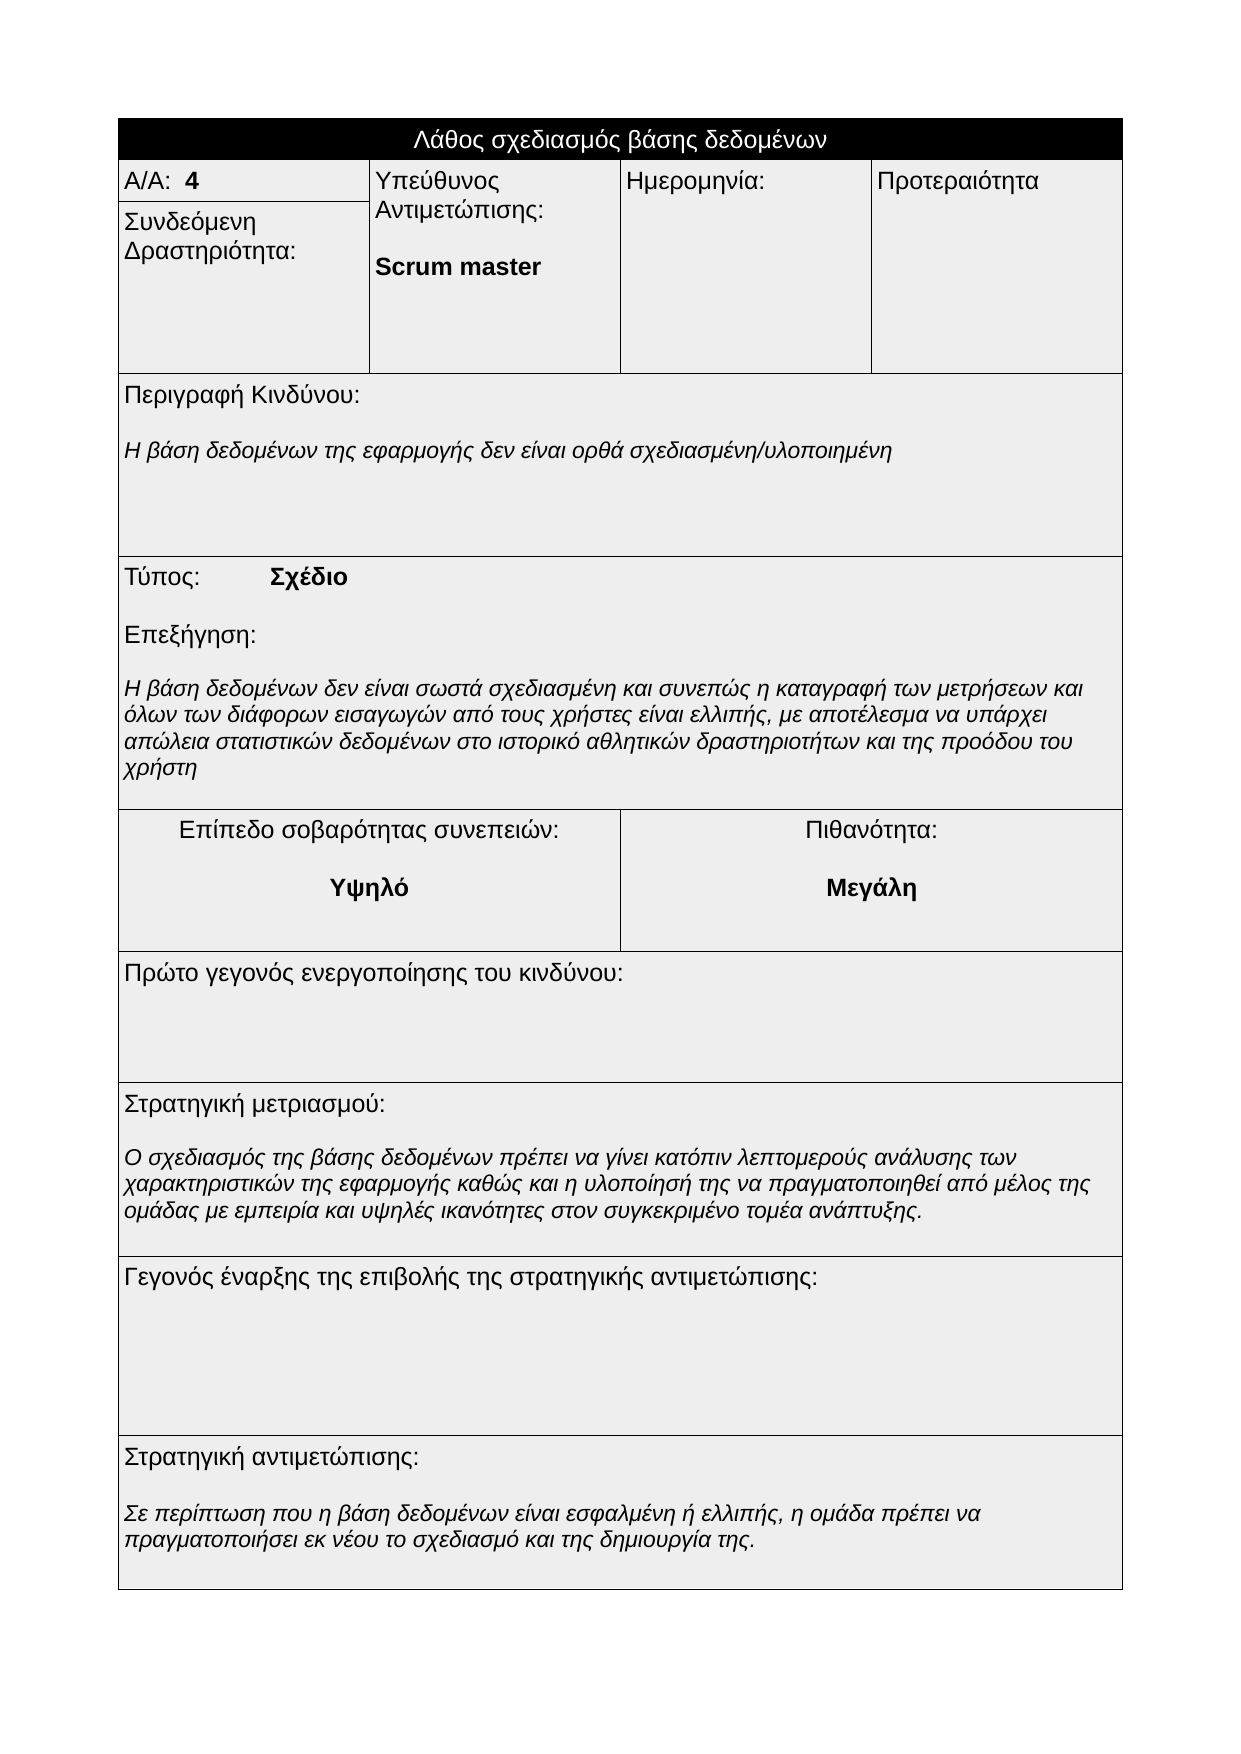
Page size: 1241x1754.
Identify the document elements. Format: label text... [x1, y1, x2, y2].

table_cell Περιγραφή Κινδύνου: Η βάση δεδομένων της εφαρμογής δεν είναι ορθά σχεδιασμένη/υλοποιημένη [119, 374, 1122, 556]
table_cell Υπεύθυνος Αντιμετώπισης: Scrum master [370, 160, 620, 373]
table_cell Πιθανότητα: Μεγάλη [621, 810, 1122, 951]
table_cell Προτεραιότητα [872, 160, 1122, 373]
table_cell Α/Α: 4 [119, 160, 369, 201]
table_header Λάθος σχεδιασμός βάσης δεδομένων [119, 119, 1122, 159]
table_cell Πρώτο γεγονός ενεργοποίησης του κινδύνου: [119, 952, 1122, 1082]
table_cell Στρατηγική μετριασμού: Ο σχεδιασμός της βάσης δεδομένων πρέπει να γίνει κατόπιν λεπτομερούς ανάλυσης των χαρακτηριστικών της εφαρμογής καθώς και η υλοποίησή της να πραγματοποιηθεί από μέλος της ομάδας με εμπειρία και υψηλές ικανότητες στον συγκεκριμένο τομέα ανάπτυξης. [119, 1083, 1122, 1256]
table_cell Στρατηγική αντιμετώπισης: Σε περίπτωση που η βάση δεδομένων είναι εσφαλμένη ή ελλιπής, η ομάδα πρέπει να πραγματοποιήσει εκ νέου το σχεδιασμό και της δημιουργία της. [119, 1436, 1122, 1588]
table_cell Συνδεόμενη Δραστηριότητα: [119, 202, 369, 373]
table_cell Τύπος: Σχέδιο Επεξήγηση: Η βάση δεδομένων δεν είναι σωστά σχεδιασμένη και συνεπώς η καταγραφή των μετρήσεων και όλων των διάφορων εισαγωγών από τους χρήστες είναι ελλιπής, με αποτέλεσμα να υπάρχει απώλεια στατιστικών δεδομένων στο ιστορικό αθλητικών δραστηριοτήτων και της προόδου του χρήστη [119, 557, 1122, 809]
table_cell Επίπεδο σοβαρότητας συνεπειών: Υψηλό [119, 810, 620, 951]
table_cell Γεγονός έναρξης της επιβολής της στρατηγικής αντιμετώπισης: [119, 1257, 1122, 1435]
table_cell Ημερομηνία: [621, 160, 871, 373]
